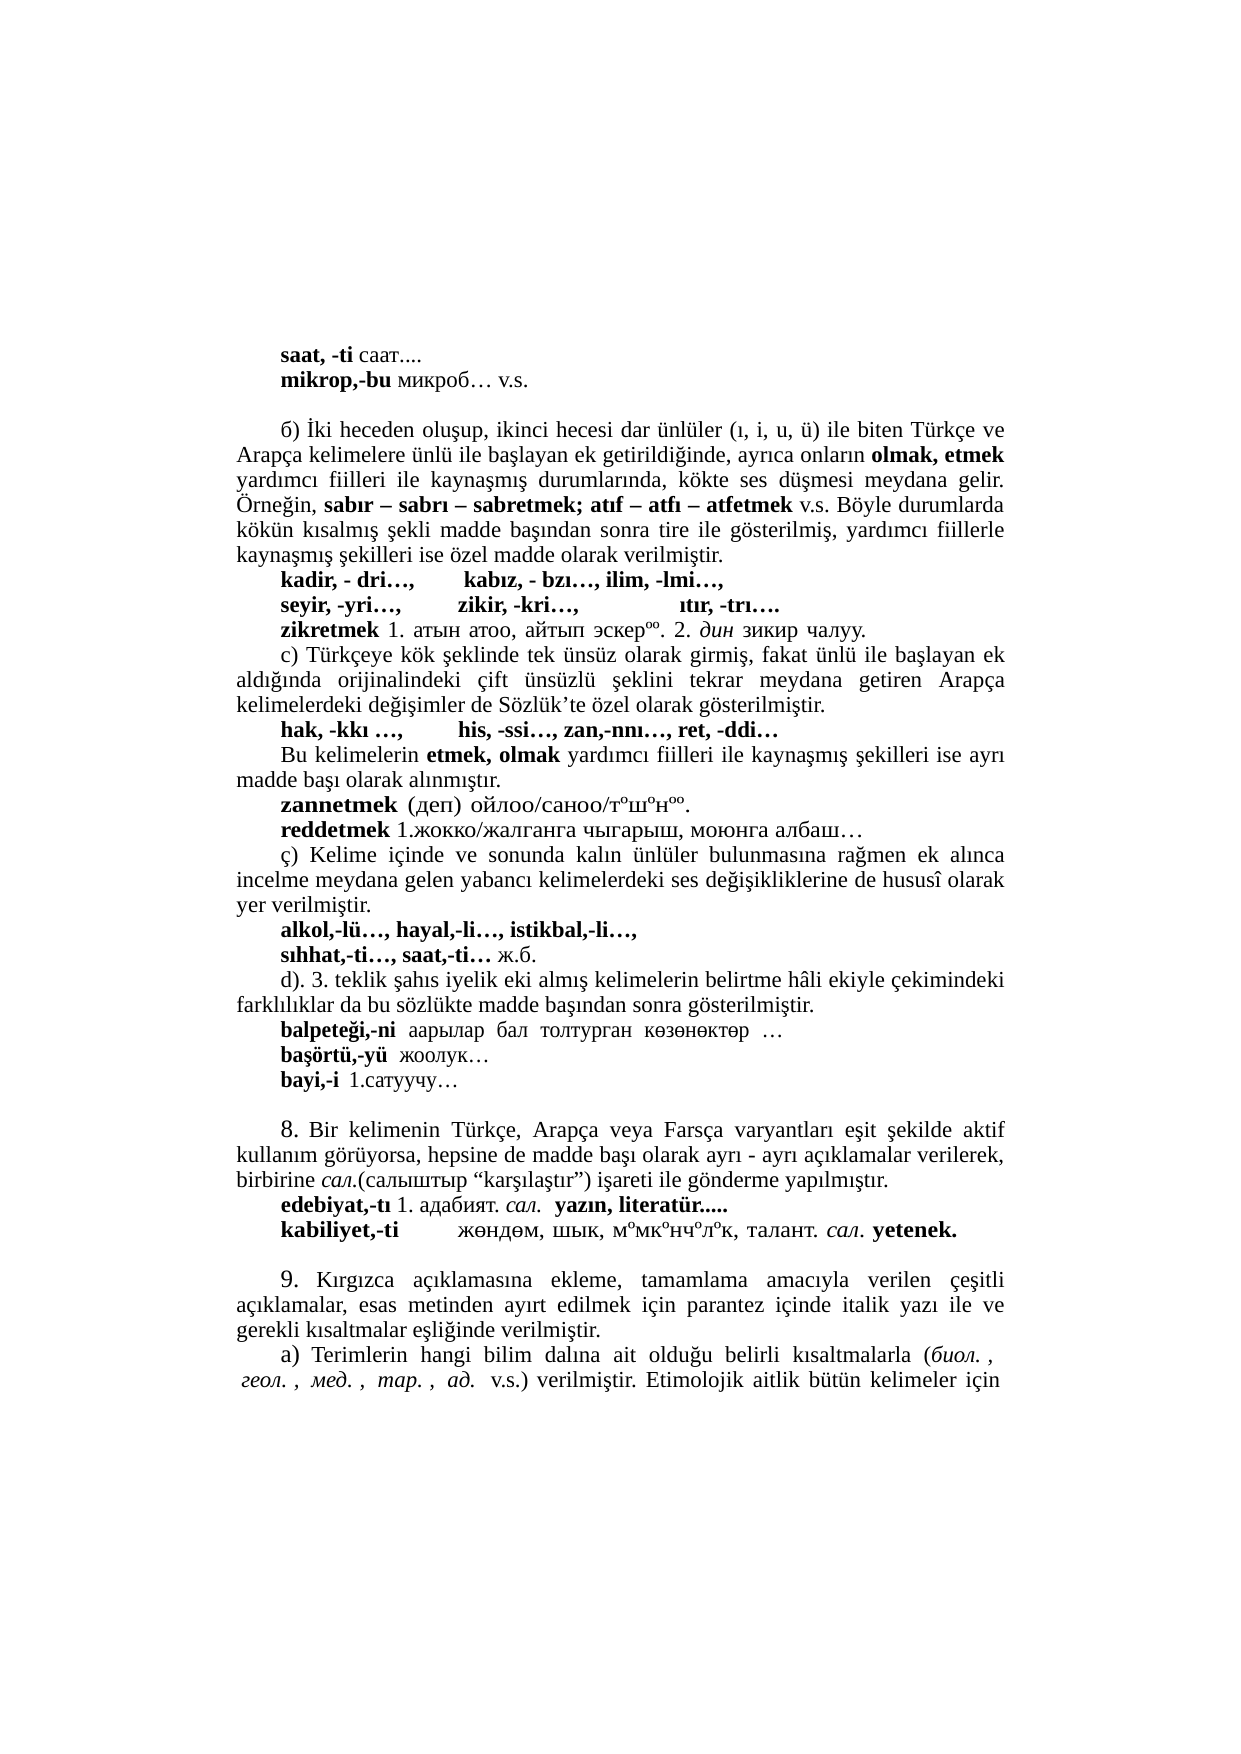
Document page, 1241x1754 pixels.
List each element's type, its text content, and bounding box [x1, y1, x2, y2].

text kadir, - dri…, kabız, - bzı…, ilim, -lmi…, [280, 567, 1065, 592]
text hak, -kkı …, his, -ssi…, zan,-nnı…, ret, -ddi… [280, 717, 1065, 742]
text seyir, -yri…, zikir, -kri…, ıtır, -trı…. zikretmek 1. атын атоо, айтып эскерºº. 2. дин зикир чалуу. [280, 592, 876, 642]
text d). 3. teklik şahıs iyelik eki almış kelimelerin belirtme hâli ekiyle çekimindeki farklılıklar da bu sözlükte madde başından sonra gösterilmiştir. [236, 967, 1005, 1017]
text с) Türkçeye kök şeklinde tek ünsüz olarak girmiş, fakat ünlü ile başlayan ek aldığında orijinalindeki çift ünsüzlü şeklini tekrar meydana getiren Arapça kelimelerdeki değişimler de Sözlük’te özel olarak gösterilmiştir. [236, 642, 1005, 717]
text edebiyat,-tı 1. адабият. сал. yazın, literatür..... [281, 1192, 1065, 1217]
text б) İki heceden oluşup, ikinci hecesi dar ünlüler (ı, i, u, ü) ile biten Türkçe ve Arapça kelimelere ünlü ile başlayan ek getirildiğinde, ayrıca onların olmak, etmek yardımcı fiilleri ile kaynaşmış durumlarında, kökte ses düşmesi meydana gelir. Örneğin, sabır – sabrı – sabretmek; atıf – atfı – atfetmek v.s. Böyle durumlarda kökün kısalmış şekli madde başından sonra tire ile gösterilmiş, yardımcı fiillerle kaynaşmış şekilleri ise özel madde olarak verilmiştir. [236, 417, 1005, 567]
text zannetmek (деп) ойлоо/саноо/тºшºнºº. [280, 792, 1065, 817]
text mikrop,-bu микроб… v.s. [280, 367, 1065, 392]
text başörtü,-yü жоолук… [280, 1042, 1065, 1067]
text геол. , мед. , тар. , ад. v.s.) verilmiştir. Etimolojik aitlik bütün kelimeler için [176, 1367, 1065, 1392]
list Bir kelimenin Türkçe, Arapça veya Farsça varyantları eşit şekilde aktif kullanım görüyorsa, hepsine de madde başı olarak ayrı - ayrı açıklamalar verilerek, birbirine сал.(салыштыр “karşılaştır”) işareti ile gönderme yapılmıştır. [236, 1117, 1005, 1192]
text kabiliyet,-ti жөндөм, шык, мºмкºнчºлºк, талант. сал. yetenek. [280, 1217, 1065, 1242]
text bayi,-i 1.сатуучу… [280, 1067, 1065, 1092]
list Terimlerin hangi bilim dalına ait olduğu belirli kısaltmalarla (биол. , [236, 1342, 1065, 1367]
text balpeteği,-ni аарылар бал толтурган көзөнөктөр … [280, 1017, 1065, 1042]
text saat, -ti саат.... [280, 341, 1065, 367]
text reddetmek 1.жокко/жалганга чыгарыш, моюнга албаш… [280, 817, 1065, 842]
text ç) Kelime içinde ve sonunda kalın ünlüler bulunmasına rağmen ek alınca incelme meydana gelen yabancı kelimelerdeki ses değişikliklerine de hususî olarak yer verilmiştir. [236, 842, 1005, 917]
list Kırgızca açıklamasına ekleme, tamamlama amacıyla verilen çeşitli açıklamalar, esas metinden ayırt edilmek için parantez içinde italik yazı ile ve gerekli kısaltmalar eşliğinde verilmiştir. [236, 1267, 1005, 1342]
text Bu kelimelerin etmek, olmak yardımcı fiilleri ile kaynaşmış şekilleri ise ayrı madde başı olarak alınmıştır. [236, 742, 1005, 792]
text alkol,-lü…, hayal,-li…, istikbal,-li…, sıhhat,-ti…, saat,-ti… ж.б. [280, 917, 638, 967]
